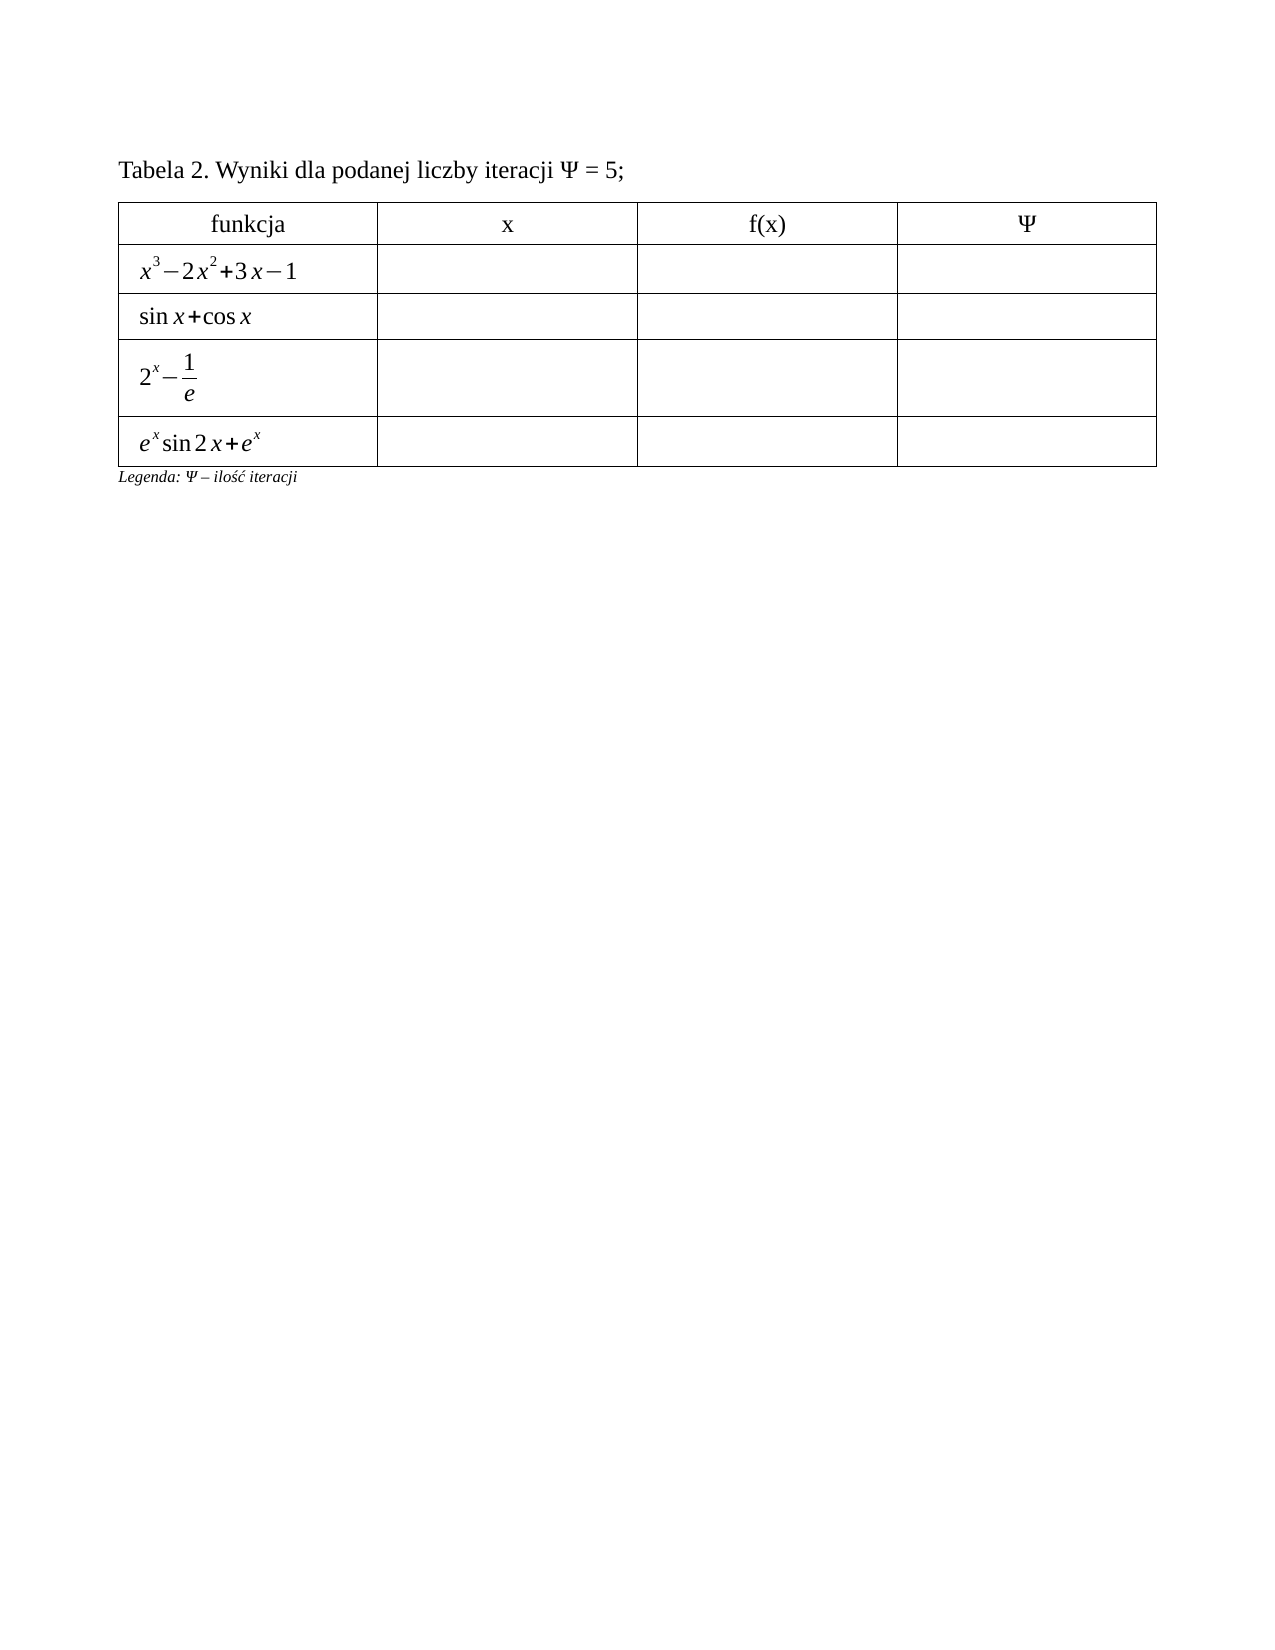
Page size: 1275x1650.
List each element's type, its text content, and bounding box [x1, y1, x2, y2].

table_cell [898, 417, 1156, 466]
table_header funkcja [119, 203, 377, 243]
text Legenda: Ψ – ilość iteracji [118, 467, 1157, 486]
table_cell [898, 294, 1156, 339]
table_cell [898, 245, 1156, 293]
table_cell [119, 340, 377, 416]
table_cell [638, 340, 897, 416]
table_cell [378, 340, 637, 416]
table_header Ψ [898, 203, 1156, 243]
table_cell [119, 245, 377, 293]
table_cell [119, 417, 377, 466]
table_cell [898, 340, 1156, 416]
table_cell [378, 245, 637, 293]
table_cell [638, 245, 897, 293]
table_cell [638, 417, 897, 466]
table_cell [378, 417, 637, 466]
table_cell [119, 294, 377, 339]
text Tabela 2. Wyniki dla podanej liczby iteracji Ψ = 5; [118, 155, 1157, 183]
table_cell [378, 294, 637, 339]
table_header x [378, 203, 637, 243]
table_header f(x) [638, 203, 897, 243]
table_cell [638, 294, 897, 339]
